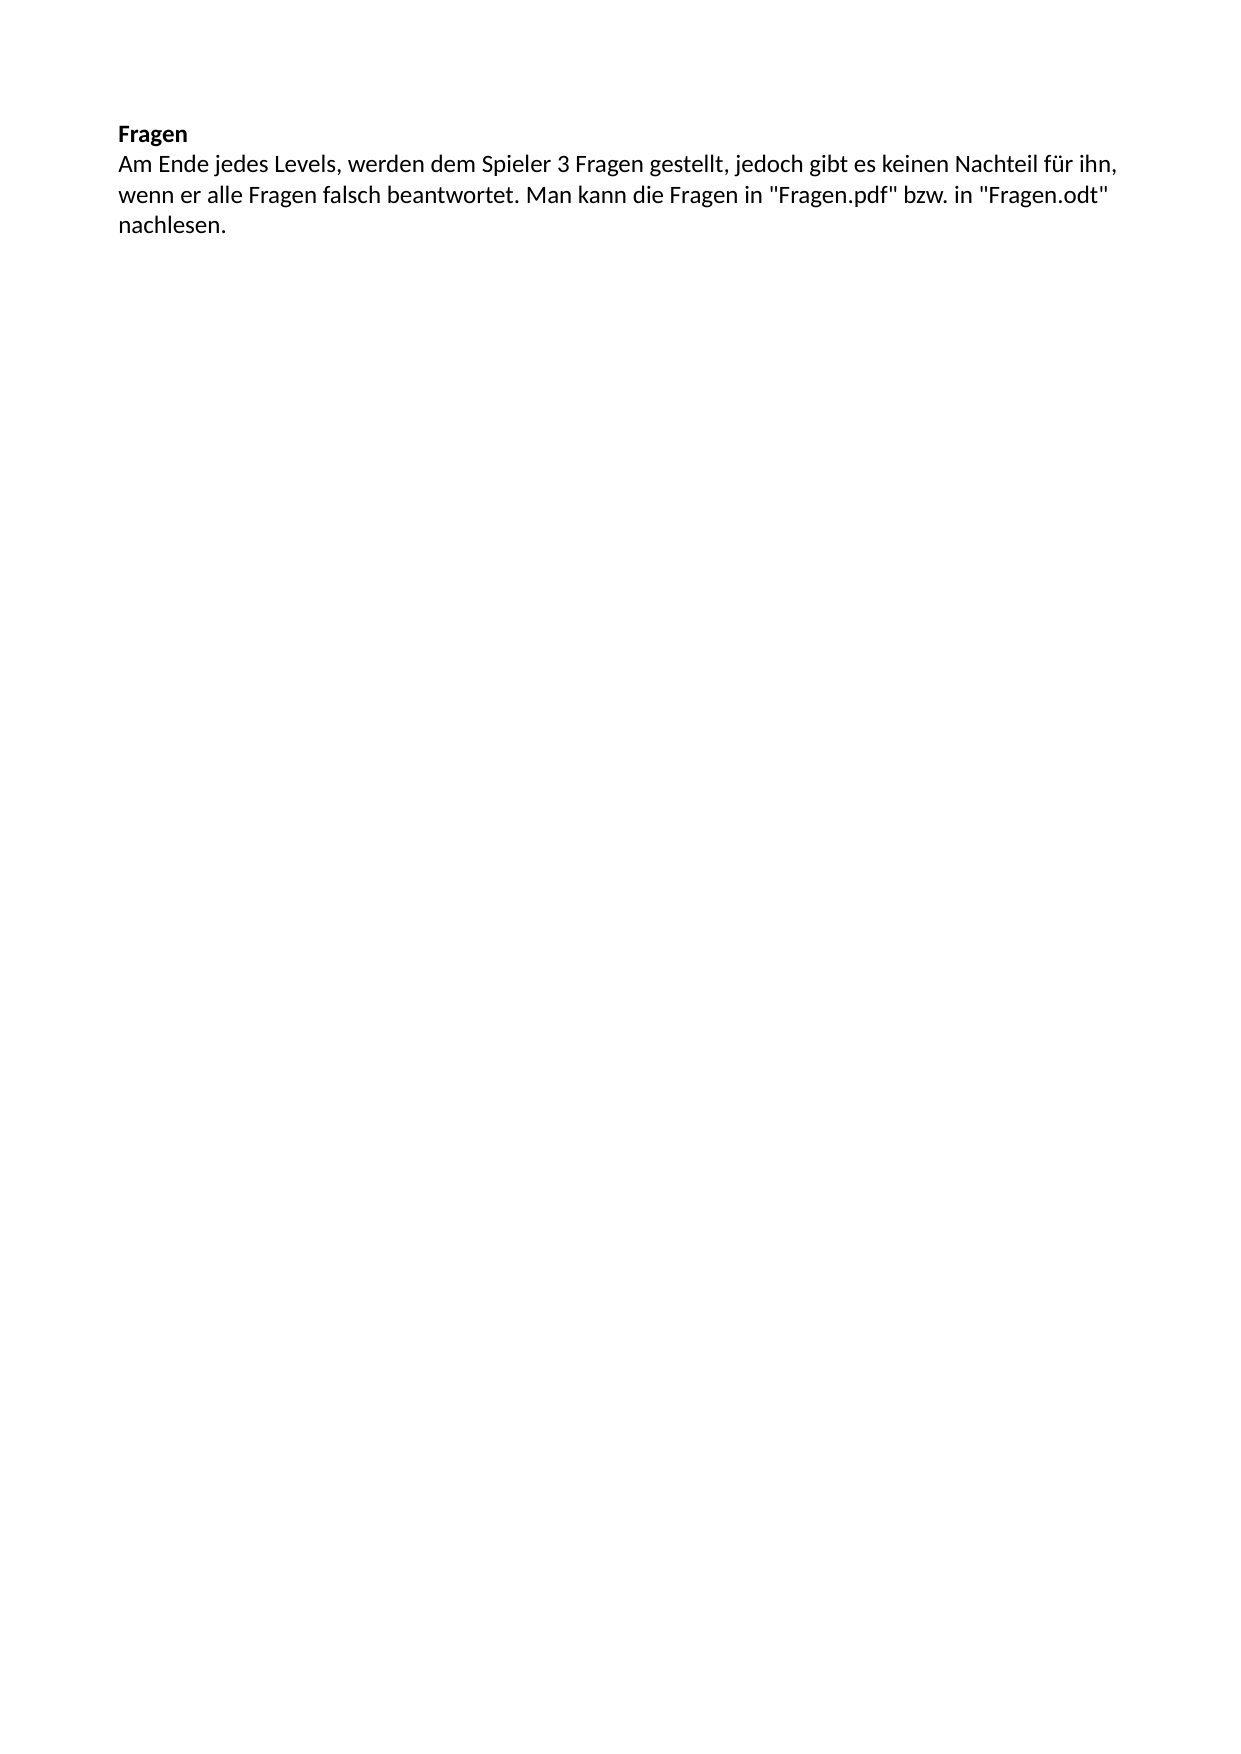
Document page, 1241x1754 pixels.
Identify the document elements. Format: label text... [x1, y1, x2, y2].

text Fragen [118, 118, 1122, 149]
text Am Ende jedes Levels, werden dem Spieler 3 Fragen gestellt, jedoch gibt es keinen Nachteil für ihn, wenn er alle Fragen falsch beantwortet. Man kann die Fragen in "Fragen.pdf" bzw. in "Fragen.odt" nachlesen. [118, 149, 1122, 240]
